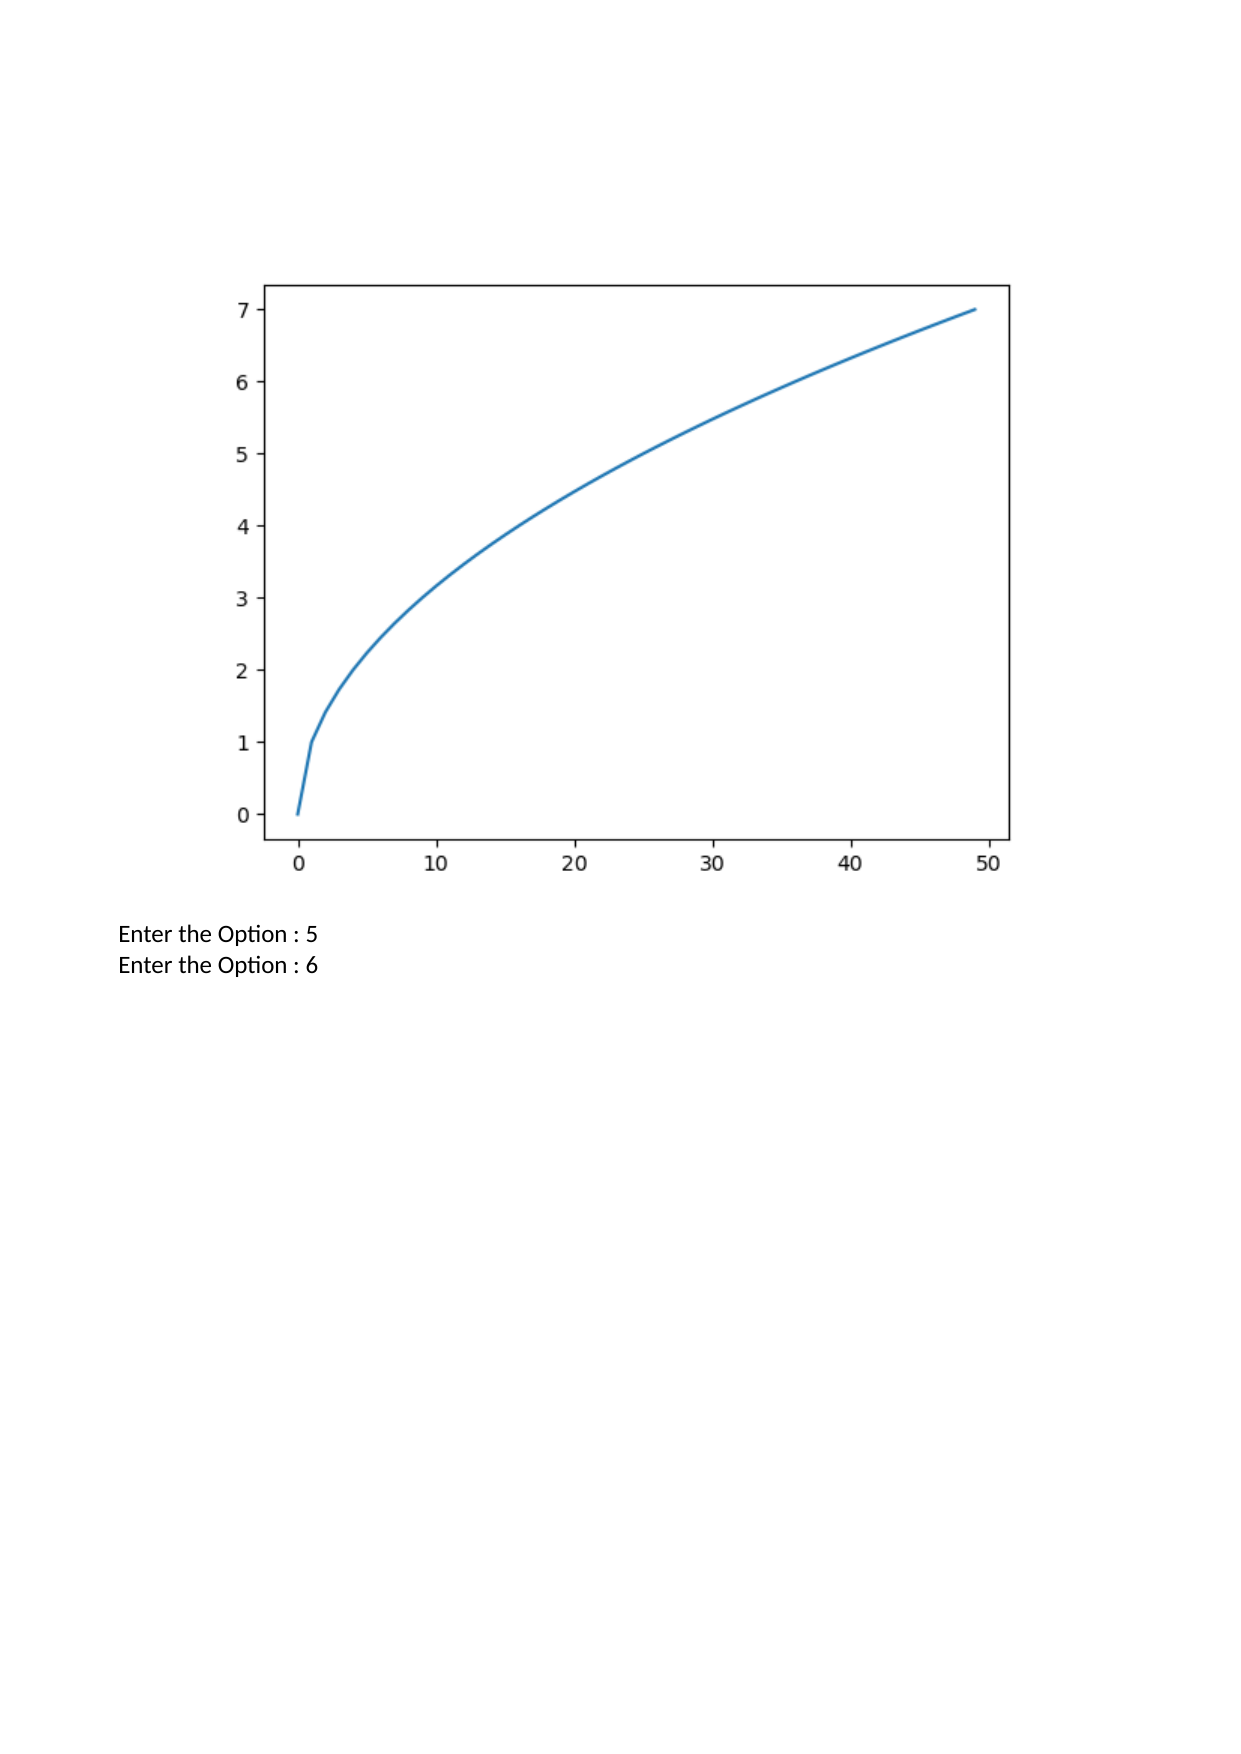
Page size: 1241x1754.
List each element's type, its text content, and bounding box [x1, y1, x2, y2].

text Enter the Option : 5 [118, 147, 1122, 949]
text Enter the Option : 6 [118, 949, 1122, 980]
